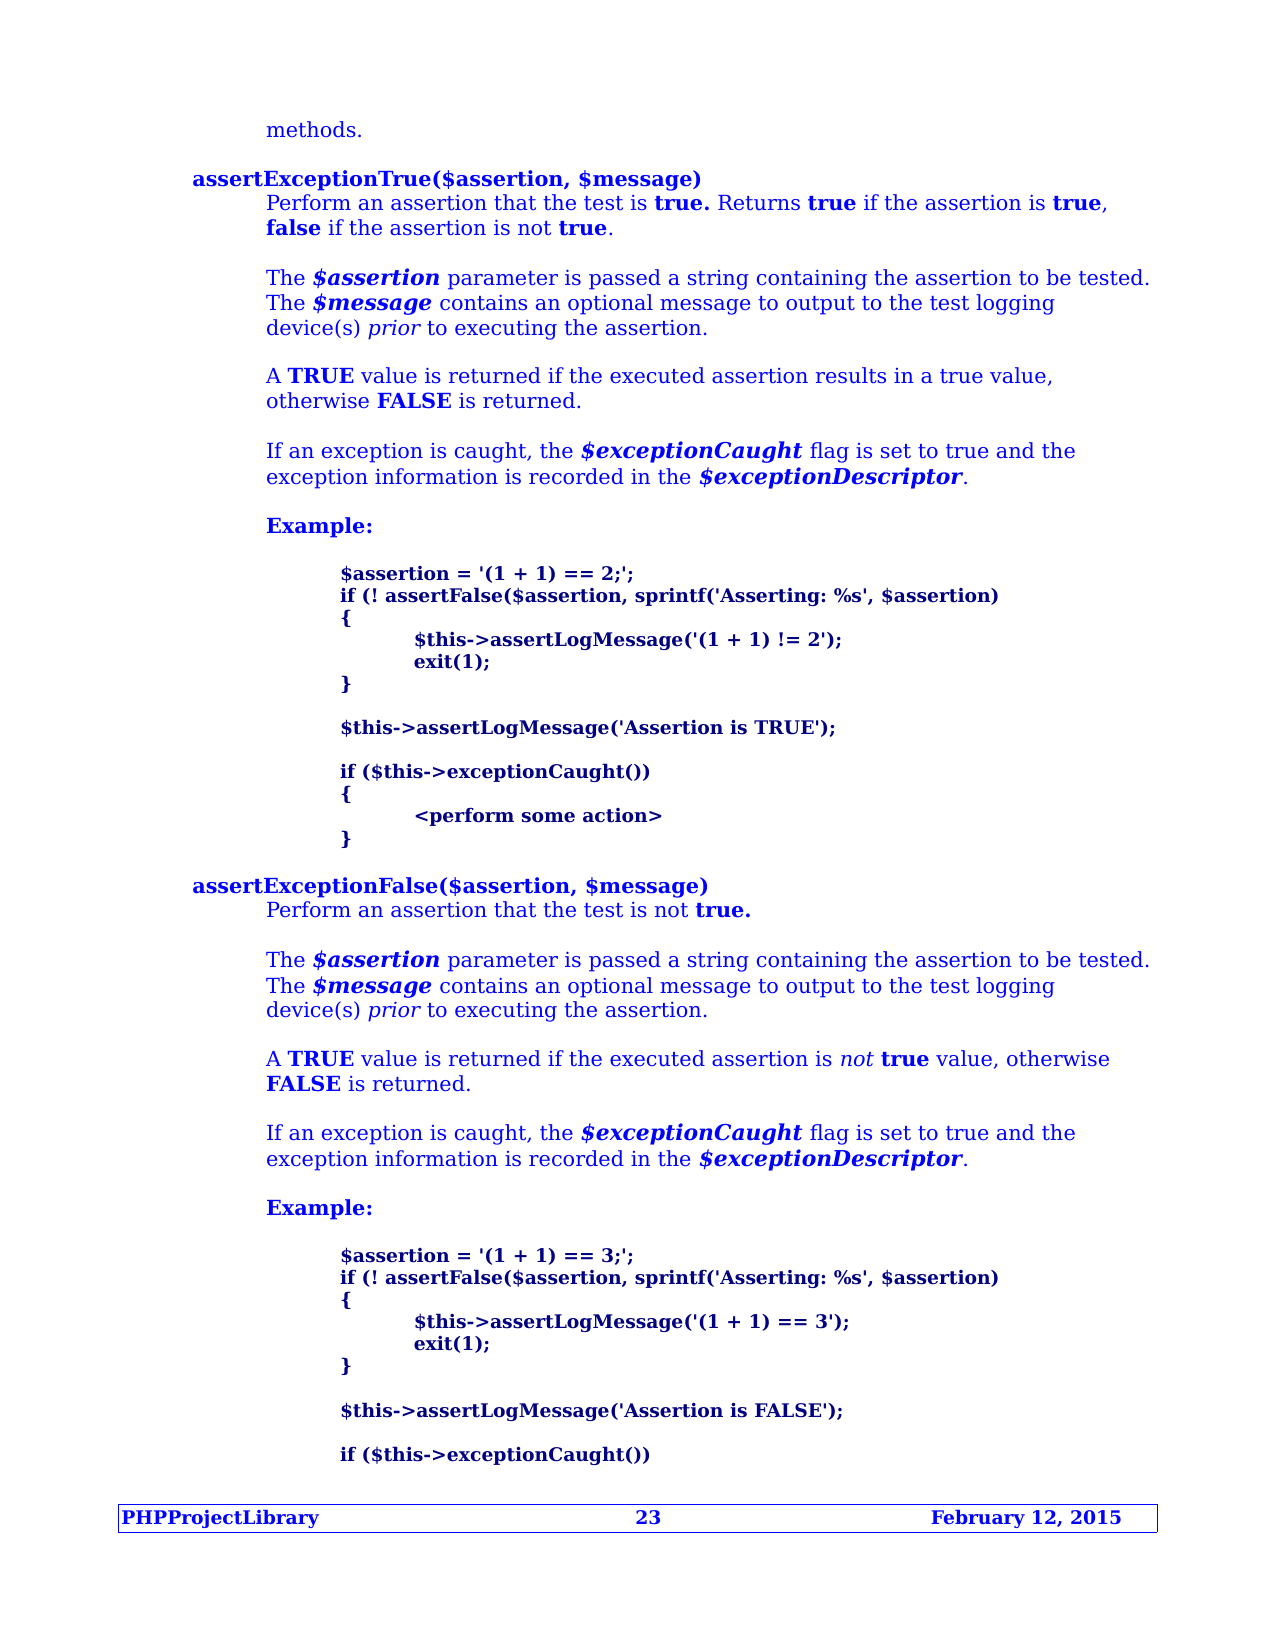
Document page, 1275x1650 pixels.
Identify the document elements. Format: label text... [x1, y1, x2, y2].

text Perform an assertion that the test is true. Returns true if the assertion is true, false if the assertion is not true. [266, 191, 1157, 240]
text $this->assertLogMessage('Assertion is TRUE'); [340, 717, 1157, 739]
text if (! assertFalse($assertion, sprintf('Asserting: %s', $assertion) [340, 584, 1157, 606]
text } [340, 1355, 1157, 1377]
text exit(1); [340, 1333, 1157, 1355]
text <perform some action> [340, 805, 1157, 827]
text assertExceptionTrue($assertion, $message) [192, 167, 1157, 191]
text { [340, 783, 1157, 805]
text exit(1); [340, 651, 1157, 673]
text } [340, 827, 1157, 849]
text { [340, 1289, 1157, 1311]
text The $assertion parameter is passed a string containing the assertion to be tested. The $message contains an optional message to output to the test logging device(s) prior to executing the assertion. [266, 264, 1157, 340]
text if ($this->exceptionCaught()) [340, 761, 1157, 783]
text $this->assertLogMessage('(1 + 1) != 2'); [340, 628, 1157, 651]
text If an exception is caught, the $exceptionCaught flag is set to true and the exception information is recorded in the $exceptionDescriptor. [266, 1120, 1157, 1172]
text if (! assertFalse($assertion, sprintf('Asserting: %s', $assertion) [340, 1267, 1157, 1289]
text $assertion = '(1 + 1) == 3;'; [340, 1245, 1157, 1267]
text A TRUE value is returned if the executed assertion is not true value, otherwise FALSE is returned. [266, 1047, 1157, 1096]
text assertExceptionFalse($assertion, $message) [192, 874, 1157, 898]
text Example: [266, 513, 1157, 538]
text $this->assertLogMessage('Assertion is FALSE'); [340, 1399, 1157, 1421]
text Perform an assertion that the test is not true. [266, 898, 1157, 923]
text $this->assertLogMessage('(1 + 1) == 3'); [340, 1311, 1157, 1333]
text methods. [266, 118, 1157, 142]
text $assertion = '(1 + 1) == 2;'; [340, 562, 1157, 584]
text A TRUE value is returned if the executed assertion results in a true value, otherwise FALSE is returned. [266, 364, 1157, 413]
text { [340, 606, 1157, 628]
text The $assertion parameter is passed a string containing the assertion to be tested. The $message contains an optional message to output to the test logging device(s) prior to executing the assertion. [266, 947, 1157, 1023]
text } [340, 673, 1157, 695]
text Example: [266, 1196, 1157, 1221]
text If an exception is caught, the $exceptionCaught flag is set to true and the exception information is recorded in the $exceptionDescriptor. [266, 438, 1157, 489]
text if ($this->exceptionCaught()) [340, 1443, 1157, 1466]
